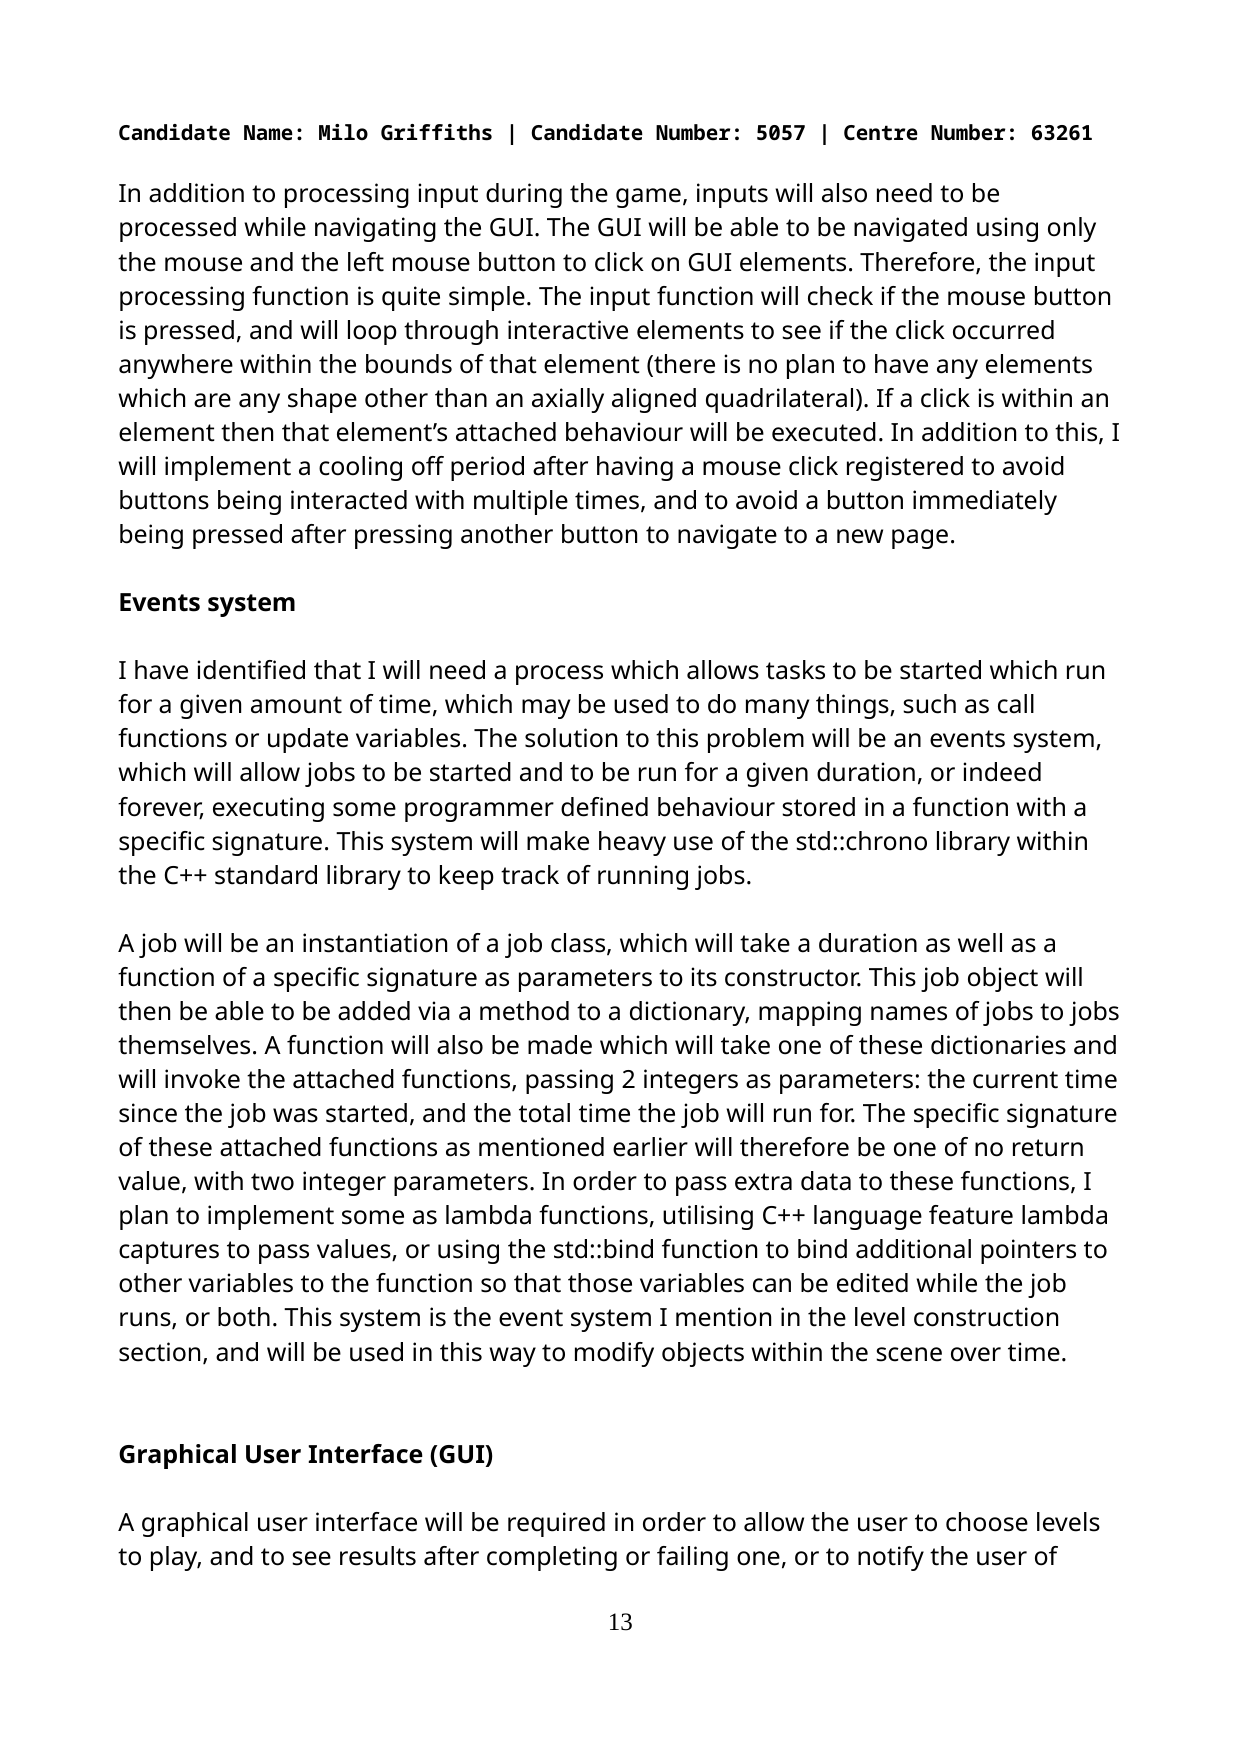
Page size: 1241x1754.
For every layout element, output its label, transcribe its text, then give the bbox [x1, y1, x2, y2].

text Graphical User Interface (GUI) [118, 1436, 1122, 1470]
text Events system [118, 585, 1122, 619]
text A job will be an instantiation of a job class, which will take a duration as well as a function of a specific signature as parameters to its constructor. This job object will then be able to be added via a method to a dictionary, mapping names of jobs to jobs themselves. A function will also be made which will take one of these dictionaries and will invoke the attached functions, passing 2 integers as parameters: the current time since the job was started, and the total time the job will run for. The specific signature of these attached functions as mentioned earlier will therefore be one of no return value, with two integer parameters. In order to pass extra data to these functions, I plan to implement some as lambda functions, utilising C++ language feature lambda captures to pass values, or using the std::bind function to bind additional pointers to other variables to the function so that those variables can be edited while the job runs, or both. This system is the event system I mention in the level construction section, and will be used in this way to modify objects within the scene over time. [118, 925, 1122, 1368]
text I have identified that I will need a process which allows tasks to be started which run for a given amount of time, which may be used to do many things, such as call functions or update variables. The solution to this problem will be an events system, which will allow jobs to be started and to be run for a given duration, or indeed forever, executing some programmer defined behaviour stored in a function with a specific signature. This system will make heavy use of the std::chrono library within the C++ standard library to keep track of running jobs. [118, 653, 1122, 891]
text In addition to processing input during the game, inputs will also need to be processed while navigating the GUI. The GUI will be able to be navigated using only the mouse and the left mouse button to click on GUI elements. Therefore, the input processing function is quite simple. The input function will check if the mouse button is pressed, and will loop through interactive elements to see if the click occurred anywhere within the bounds of that element (there is no plan to have any elements which are any shape other than an axially aligned quadrilateral). If a click is within an element then that element’s attached behaviour will be executed. In addition to this, I will implement a cooling off period after having a mouse click registered to avoid buttons being interacted with multiple times, and to avoid a button immediately being pressed after pressing another button to navigate to a new page. [118, 176, 1122, 551]
text A graphical user interface will be required in order to allow the user to choose levels to play, and to see results after completing or failing one, or to notify the user of [118, 1504, 1122, 1573]
